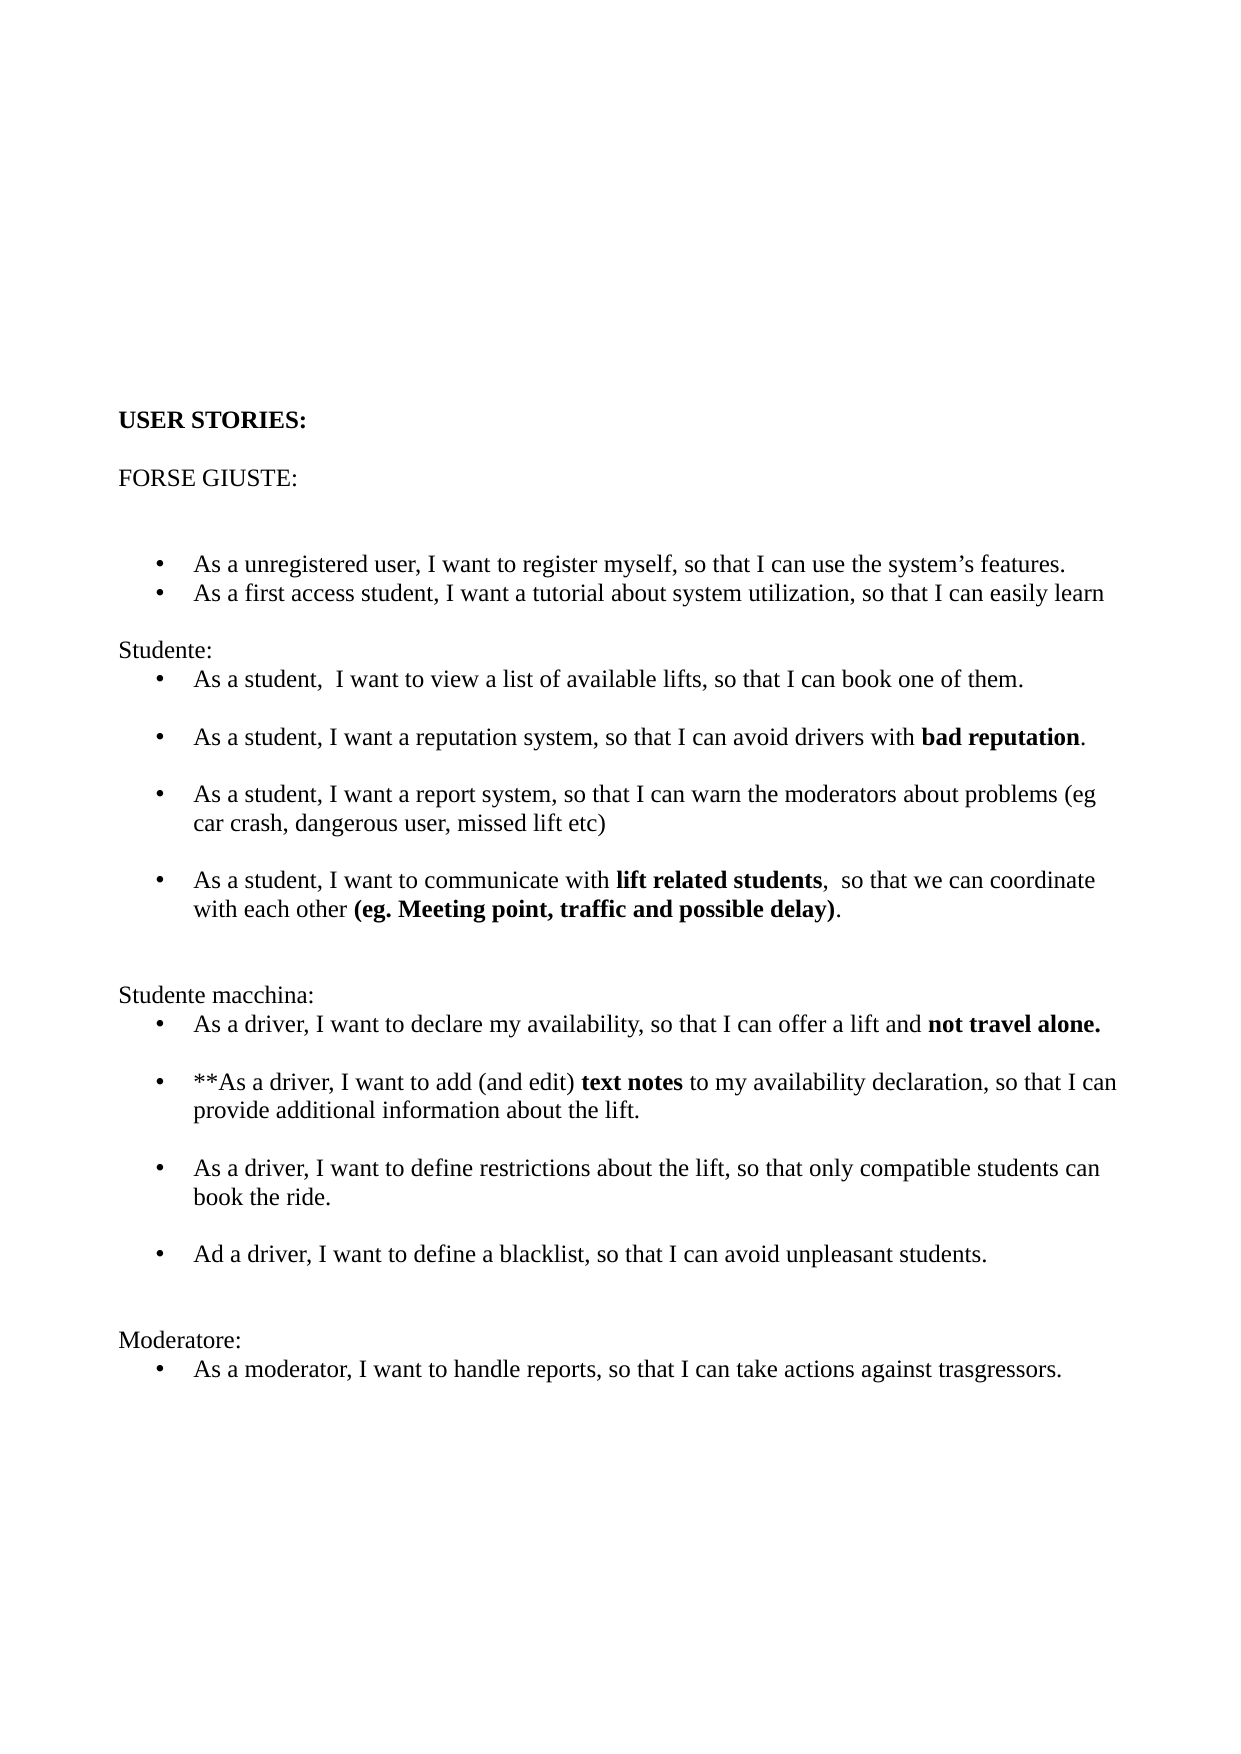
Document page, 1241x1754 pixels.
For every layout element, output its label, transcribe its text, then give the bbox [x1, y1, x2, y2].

text Studente: [118, 636, 1122, 664]
list Ad a driver, I want to define a blacklist, so that I can avoid unpleasant students. [156, 1239, 1122, 1268]
list As a unregistered user, I want to register myself, so that I can use the system’s features. [156, 549, 1122, 578]
text Moderatore: [118, 1326, 1122, 1354]
list As a student, I want to communicate with lift related students, so that we can coordinate with each other (eg. Meeting point, traffic and possible delay). [156, 866, 1122, 923]
list **As a driver, I want to add (and edit) text notes to my availability declaration, so that I can provide additional information about the lift. [156, 1067, 1122, 1124]
list As a moderator, I want to handle reports, so that I can take actions against trasgressors. [156, 1354, 1122, 1383]
list As a student, I want a report system, so that I can warn the moderators about problems (eg car crash, dangerous user, missed lift etc) [156, 779, 1122, 837]
list As a driver, I want to declare my availability, so that I can offer a lift and not travel alone. [156, 1009, 1122, 1038]
text USER STORIES: [118, 406, 1122, 434]
text FORSE GIUSTE: [118, 463, 1122, 492]
text Studente macchina: [118, 981, 1122, 1009]
list As a student, I want a reputation system, so that I can avoid drivers with bad reputation. [156, 722, 1122, 751]
list As a driver, I want to define restrictions about the lift, so that only compatible students can book the ride. [156, 1153, 1122, 1211]
list As a student, I want to view a list of available lifts, so that I can book one of them. [156, 664, 1122, 693]
list As a first access student, I want a tutorial about system utilization, so that I can easily learn [156, 578, 1122, 607]
